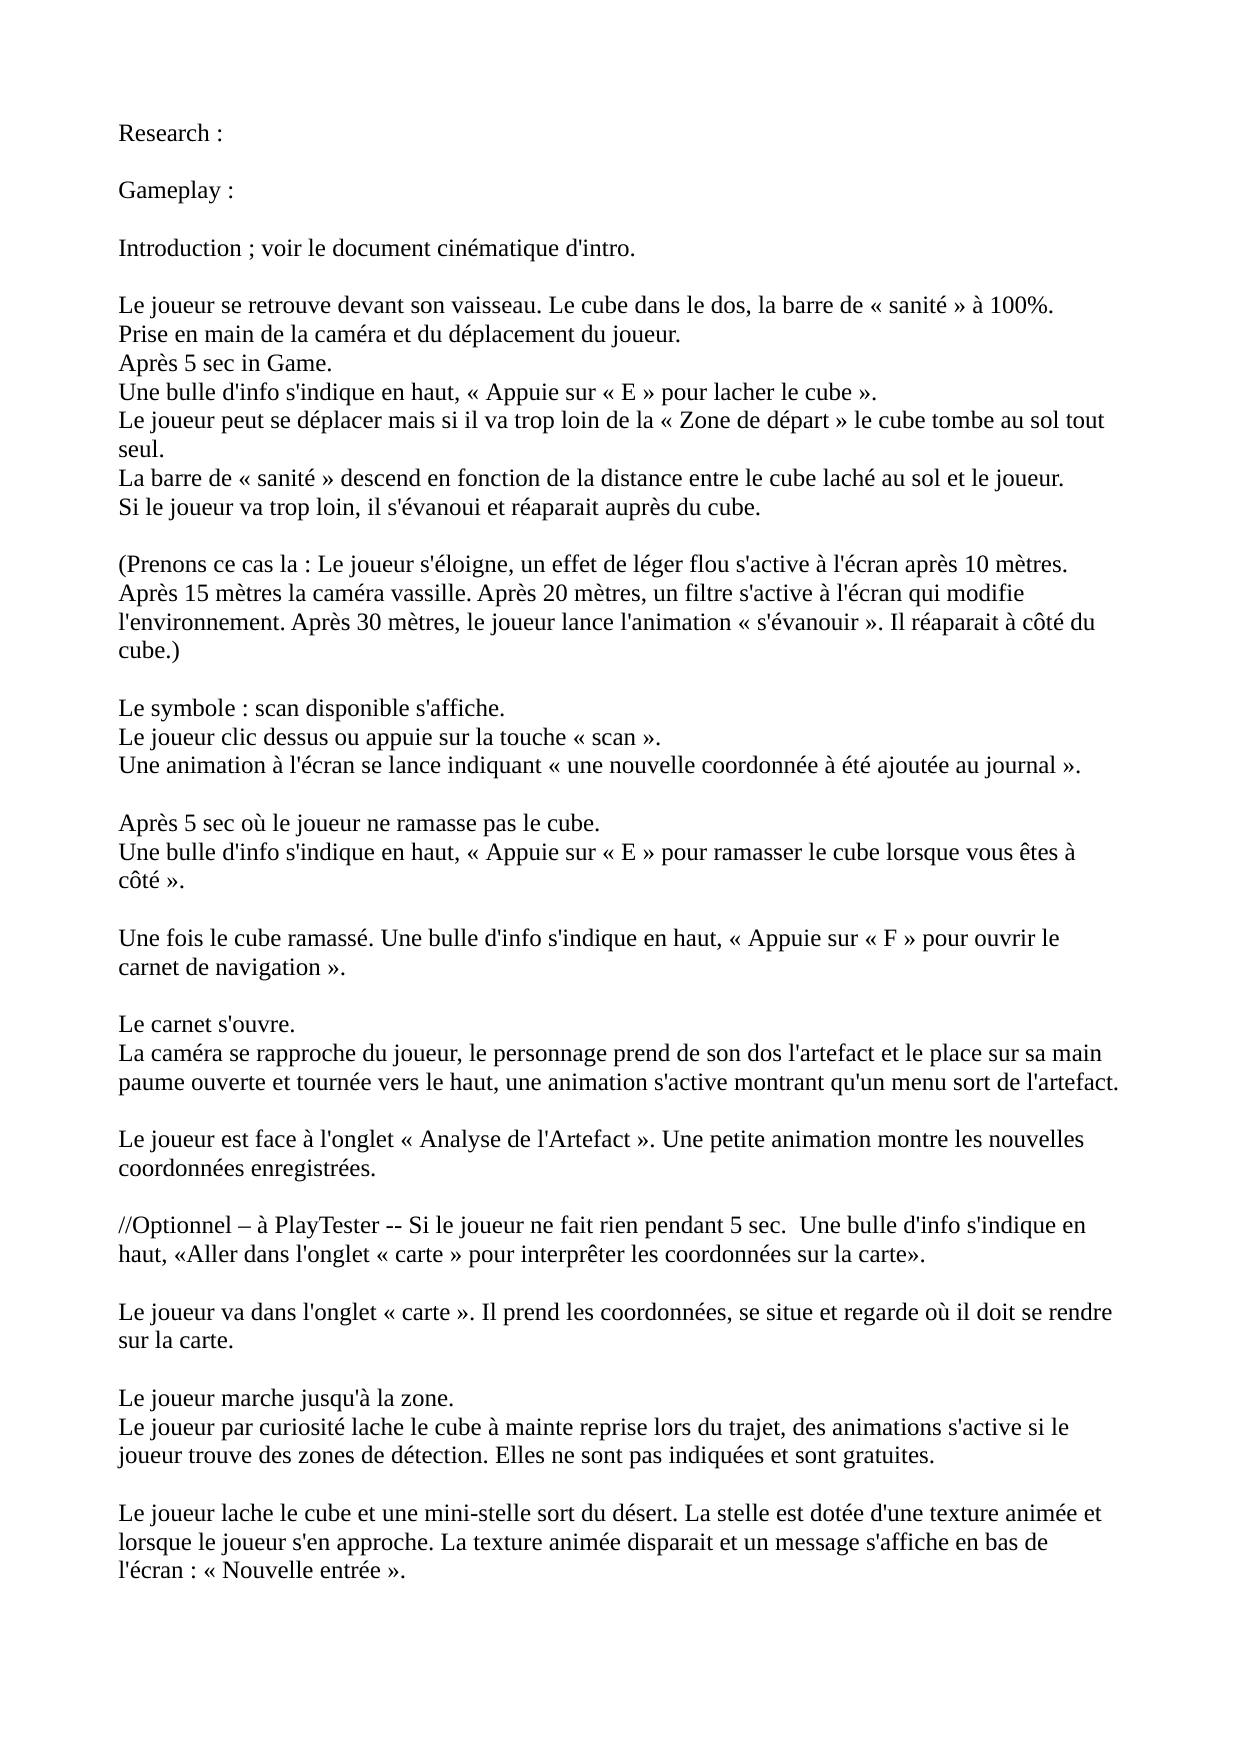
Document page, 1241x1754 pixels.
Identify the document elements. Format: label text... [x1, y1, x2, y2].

text Après 5 sec in Game. [118, 348, 1122, 377]
text Le joueur se retrouve devant son vaisseau. Le cube dans le dos, la barre de « sanité » à 100%. [118, 291, 1122, 319]
text Gameplay : [118, 176, 1122, 204]
text Le joueur est face à l'onglet « Analyse de l'Artefact ». Une petite animation montre les nouvelles coordonnées enregistrées. [118, 1124, 1122, 1182]
text Le joueur peut se déplacer mais si il va trop loin de la « Zone de départ » le cube tombe au sol tout seul. [118, 406, 1122, 463]
text Une fois le cube ramassé. Une bulle d'info s'indique en haut, « Appuie sur « F » pour ouvrir le carnet de navigation ». [118, 923, 1122, 981]
text La caméra se rapproche du joueur, le personnage prend de son dos l'artefact et le place sur sa main paume ouverte et tournée vers le haut, une animation s'active montrant qu'un menu sort de l'artefact. [118, 1038, 1122, 1096]
text Introduction ; voir le document cinématique d'intro. [118, 233, 1122, 262]
text Le joueur lache le cube et une mini-stelle sort du désert. La stelle est dotée d'une texture animée et lorsque le joueur s'en approche. La texture animée disparait et un message s'affiche en bas de l'écran : « Nouvelle entrée ». [118, 1498, 1122, 1584]
text Après 5 sec où le joueur ne ramasse pas le cube. [118, 808, 1122, 837]
text Le carnet s'ouvre. [118, 1009, 1122, 1038]
text Le joueur marche jusqu'à la zone. [118, 1383, 1122, 1412]
text Le symbole : scan disponible s'affiche. [118, 693, 1122, 722]
text Prise en main de la caméra et du déplacement du joueur. [118, 319, 1122, 348]
text Research : [118, 118, 1122, 147]
text Le joueur clic dessus ou appuie sur la touche « scan ». [118, 722, 1122, 751]
text Si le joueur va trop loin, il s'évanoui et réaparait auprès du cube. [118, 492, 1122, 521]
text Le joueur va dans l'onglet « carte ». Il prend les coordonnées, se situe et regarde où il doit se rendre sur la carte. [118, 1297, 1122, 1354]
text Une animation à l'écran se lance indiquant « une nouvelle coordonnée à été ajoutée au journal ». [118, 751, 1122, 779]
text (Prenons ce cas la : Le joueur s'éloigne, un effet de léger flou s'active à l'écran après 10 mètres. Après 15 mètres la caméra vassille. Après 20 mètres, un filtre s'active à l'écran qui modifie l'environnement. Après 30 mètres, le joueur lance l'animation « s'évanouir ». Il réaparait à côté du cube.) [118, 549, 1122, 664]
text La barre de « sanité » descend en fonction de la distance entre le cube laché au sol et le joueur. [118, 463, 1122, 492]
text //Optionnel – à PlayTester -- Si le joueur ne fait rien pendant 5 sec. Une bulle d'info s'indique en haut, «Aller dans l'onglet « carte » pour interprêter les coordonnées sur la carte». [118, 1211, 1122, 1268]
text Le joueur par curiosité lache le cube à mainte reprise lors du trajet, des animations s'active si le joueur trouve des zones de détection. Elles ne sont pas indiquées et sont gratuites. [118, 1412, 1122, 1469]
text Une bulle d'info s'indique en haut, « Appuie sur « E » pour lacher le cube ». [118, 377, 1122, 406]
text Une bulle d'info s'indique en haut, « Appuie sur « E » pour ramasser le cube lorsque vous êtes à côté ». [118, 837, 1122, 894]
